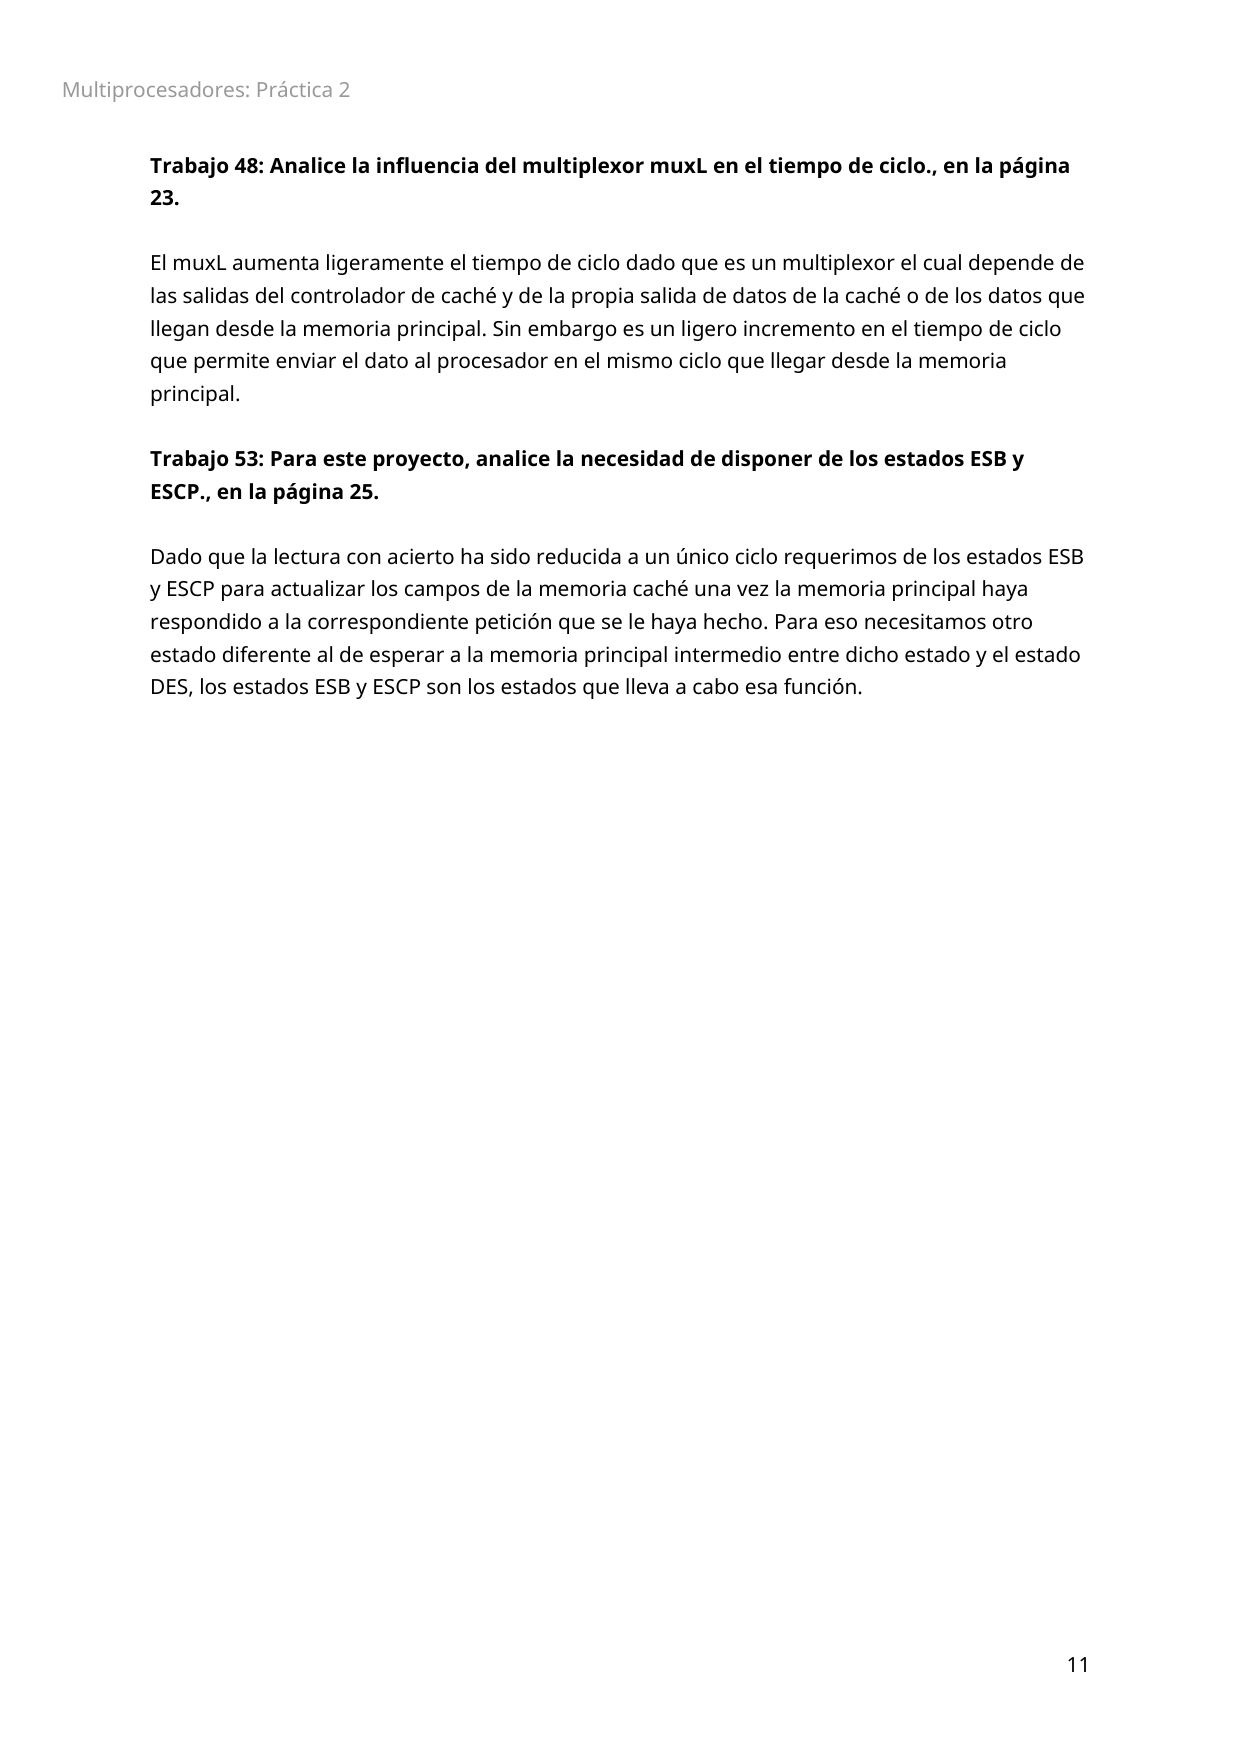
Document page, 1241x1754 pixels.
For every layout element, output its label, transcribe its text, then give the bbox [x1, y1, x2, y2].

text Trabajo 48: Analice la influencia del multiplexor muxL en el tiempo de ciclo., en la página 23. [150, 151, 1090, 212]
text El muxL aumenta ligeramente el tiempo de ciclo dado que es un multiplexor el cual depende de las salidas del controlador de caché y de la propia salida de datos de la caché o de los datos que llegan desde la memoria principal. Sin embargo es un ligero incremento en el tiempo de ciclo que permite enviar el dato al procesador en el mismo ciclo que llegar desde la memoria principal. [150, 248, 1090, 407]
text Dado que la lectura con acierto ha sido reducida a un único ciclo requerimos de los estados ESB y ESCP para actualizar los campos de la memoria caché una vez la memoria principal haya respondido a la correspondiente petición que se le haya hecho. Para eso necesitamos otro estado diferente al de esperar a la memoria principal intermedio entre dicho estado y el estado DES, los estados ESB y ESCP son los estados que lleva a cabo esa función. [150, 542, 1090, 701]
text Trabajo 53: Para este proyecto, analice la necesidad de disponer de los estados ESB y ESCP., en la página 25. [150, 444, 1090, 505]
